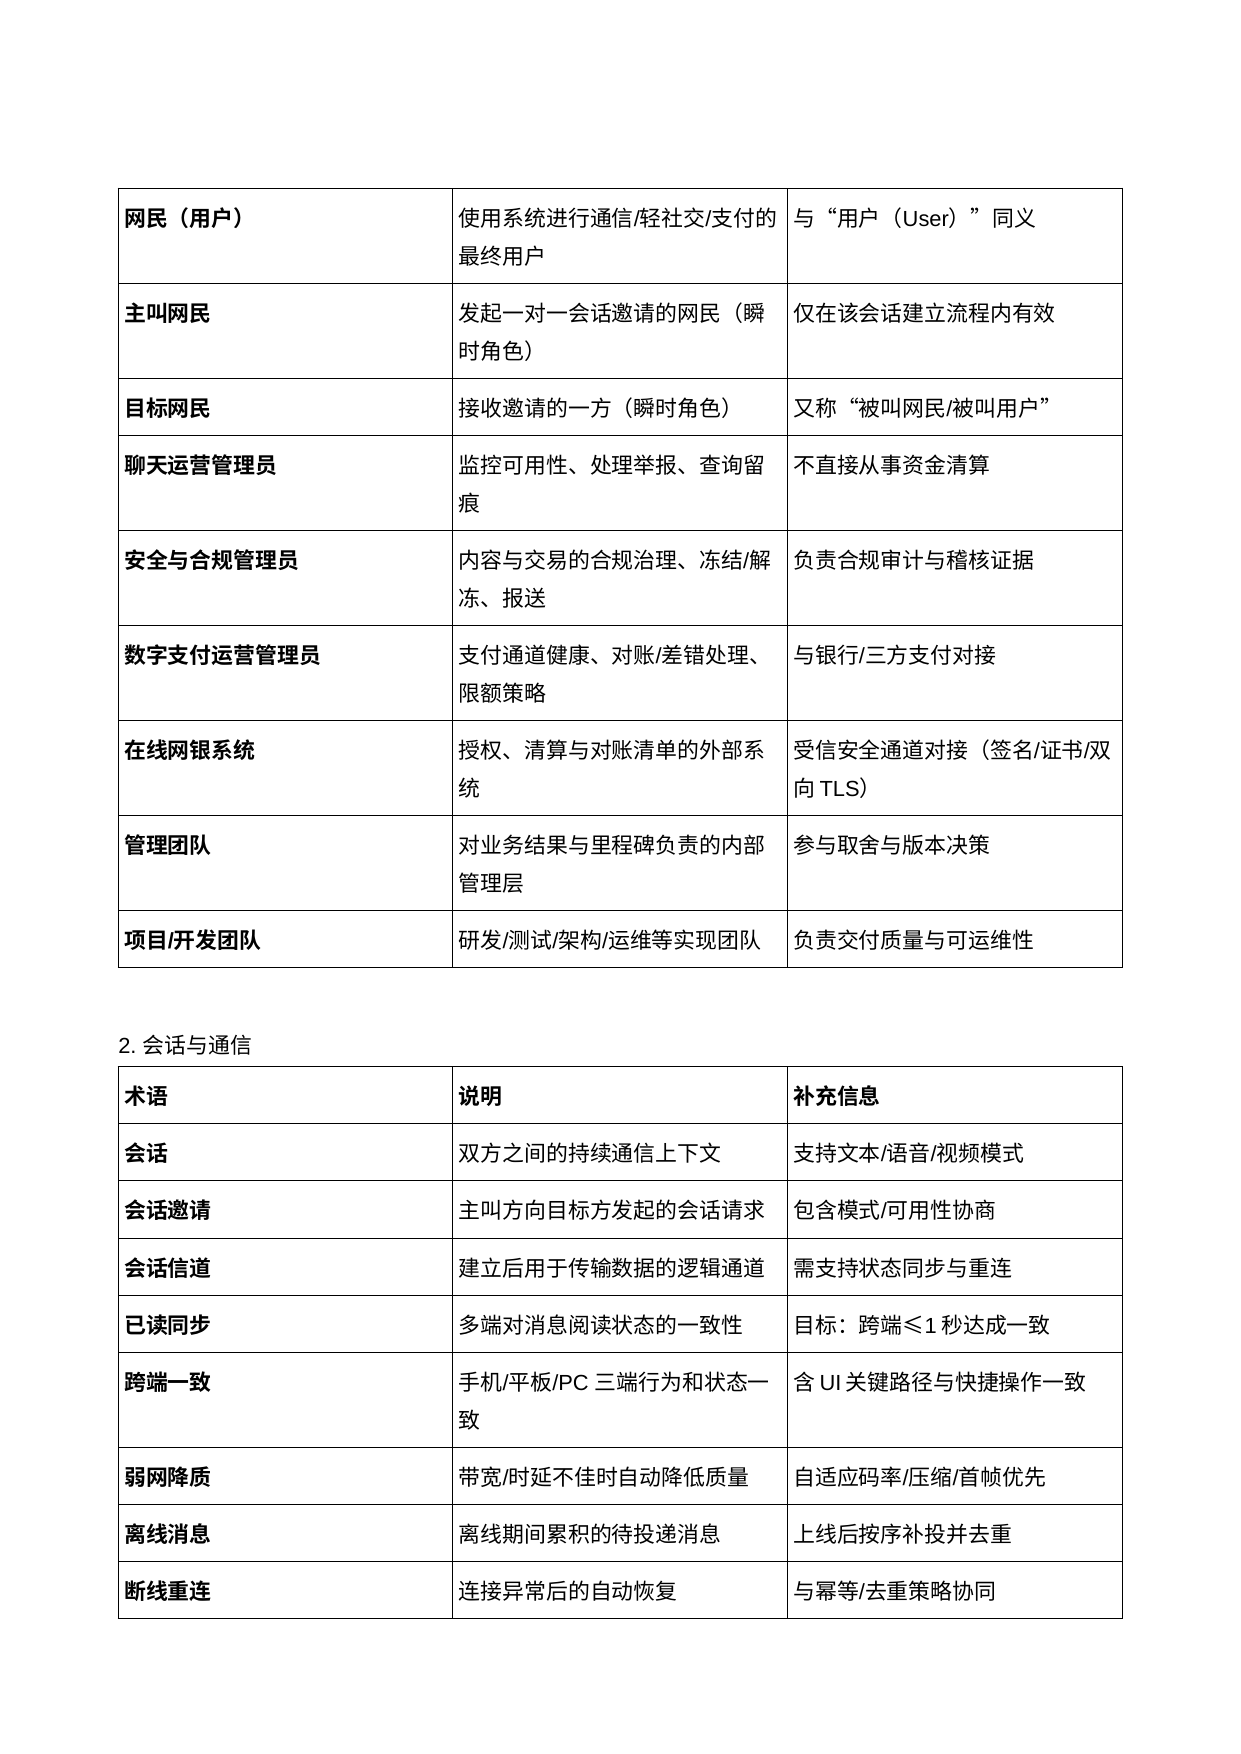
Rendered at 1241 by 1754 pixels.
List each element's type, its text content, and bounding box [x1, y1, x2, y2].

table_header 补充信息 [788, 1067, 1122, 1123]
table_cell 又称“被叫网民/被叫用户” [788, 379, 1122, 435]
table_cell 含UI关键路径与快捷操作一致 [788, 1353, 1122, 1447]
table_cell 目标：跨端≤1秒达成一致 [788, 1296, 1122, 1352]
table_cell 离线消息 [119, 1505, 452, 1561]
table_cell 双方之间的持续通信上下文 [453, 1124, 787, 1180]
table_cell 会话信道 [119, 1239, 452, 1294]
table_cell 与“用户（User）”同义 [788, 189, 1122, 283]
table_cell 使用系统进行通信/轻社交/支付的最终用户 [453, 189, 787, 283]
table_header 说明 [453, 1067, 787, 1123]
table_cell 不直接从事资金清算 [788, 436, 1122, 530]
table_cell 多端对消息阅读状态的一致性 [453, 1296, 787, 1352]
table_cell 授权、清算与对账清单的外部系统 [453, 721, 787, 815]
table_cell 需支持状态同步与重连 [788, 1239, 1122, 1294]
table_cell 接收邀请的一方（瞬时角色） [453, 379, 787, 435]
table_cell 对业务结果与里程碑负责的内部管理层 [453, 816, 787, 910]
table_cell 自适应码率/压缩/首帧优先 [788, 1448, 1122, 1504]
table_cell 与银行/三方支付对接 [788, 626, 1122, 720]
table_cell 建立后用于传输数据的逻辑通道 [453, 1239, 787, 1294]
table_cell 目标网民 [119, 379, 452, 435]
table_cell 研发/测试/架构/运维等实现团队 [453, 911, 787, 967]
table_cell 连接异常后的自动恢复 [453, 1562, 787, 1618]
table_cell 管理团队 [119, 816, 452, 910]
table_cell 数字支付运营管理员 [119, 626, 452, 720]
table_header 术语 [119, 1067, 452, 1123]
table_cell 上线后按序补投并去重 [788, 1505, 1122, 1561]
table_cell 带宽/时延不佳时自动降低质量 [453, 1448, 787, 1504]
table_cell 负责交付质量与可运维性 [788, 911, 1122, 967]
table_cell 内容与交易的合规治理、冻结/解冻、报送 [453, 531, 787, 625]
table_cell 会话 [119, 1124, 452, 1180]
table_cell 发起一对一会话邀请的网民（瞬时角色） [453, 284, 787, 378]
table_cell 主叫方向目标方发起的会话请求 [453, 1181, 787, 1237]
table_cell 网民（用户） [119, 189, 452, 283]
table_cell 负责合规审计与稽核证据 [788, 531, 1122, 625]
table_cell 包含模式/可用性协商 [788, 1181, 1122, 1237]
table_cell 已读同步 [119, 1296, 452, 1352]
table_cell 安全与合规管理员 [119, 531, 452, 625]
table_cell 受信安全通道对接（签名/证书/双向TLS） [788, 721, 1122, 815]
table_cell 聊天运营管理员 [119, 436, 452, 530]
table_cell 项目/开发团队 [119, 911, 452, 967]
table_cell 跨端一致 [119, 1353, 452, 1447]
table_cell 在线网银系统 [119, 721, 452, 815]
table_cell 支持文本/语音/视频模式 [788, 1124, 1122, 1180]
table_cell 支付通道健康、对账/差错处理、限额策略 [453, 626, 787, 720]
table_cell 与幂等/去重策略协同 [788, 1562, 1122, 1618]
table_cell 离线期间累积的待投递消息 [453, 1505, 787, 1561]
subtitle 会话与通信 [118, 1028, 1122, 1060]
table_cell 弱网降质 [119, 1448, 452, 1504]
table_cell 仅在该会话建立流程内有效 [788, 284, 1122, 378]
table_cell 断线重连 [119, 1562, 452, 1618]
table_cell 会话邀请 [119, 1181, 452, 1237]
table_cell 监控可用性、处理举报、查询留痕 [453, 436, 787, 530]
table_cell 主叫网民 [119, 284, 452, 378]
table_cell 参与取舍与版本决策 [788, 816, 1122, 910]
table_cell 手机/平板/PC 三端行为和状态一致 [453, 1353, 787, 1447]
